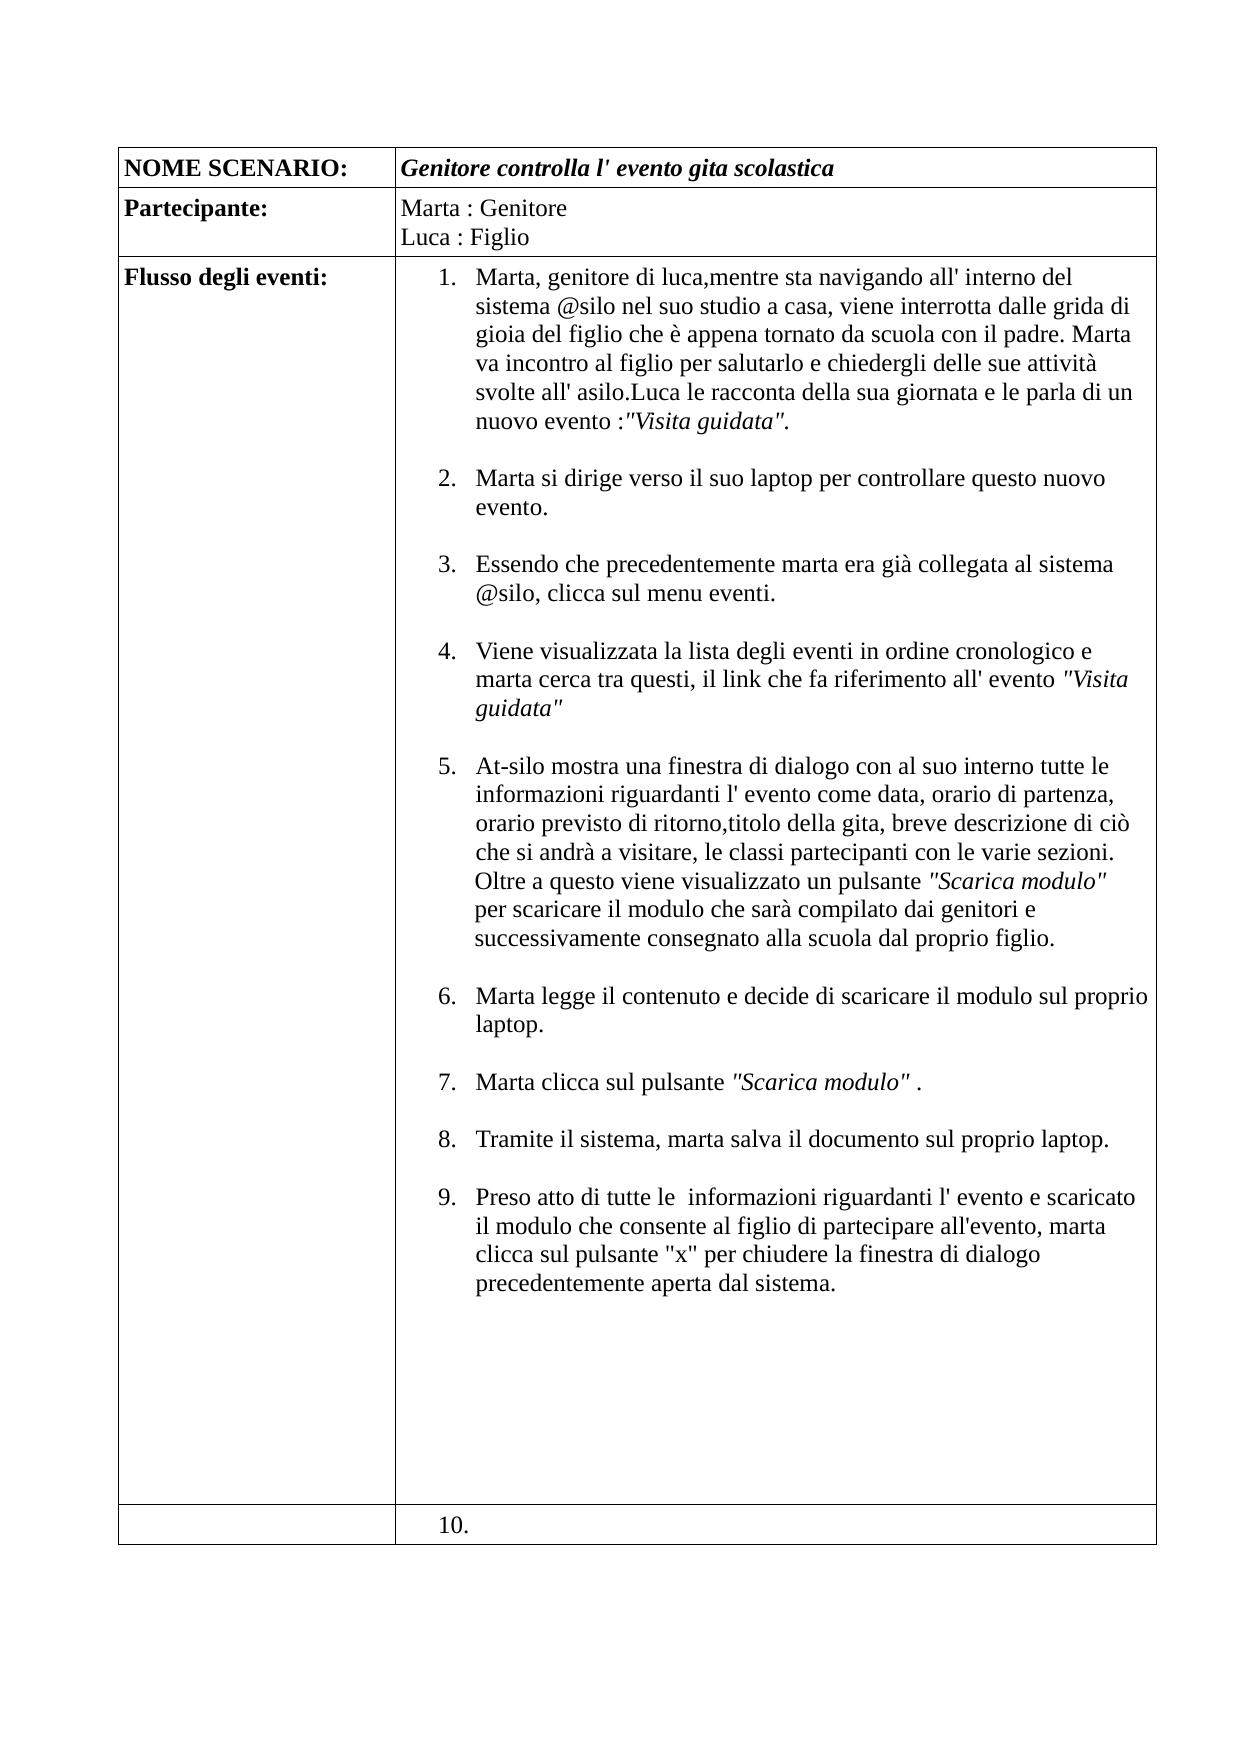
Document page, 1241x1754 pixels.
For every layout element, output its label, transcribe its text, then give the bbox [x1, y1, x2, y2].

table_header NOME SCENARIO: [119, 148, 395, 187]
table_cell [119, 1505, 395, 1544]
table_cell Marta, genitore di luca,mentre sta navigando all' interno del sistema @silo nel suo studio a casa, viene interrotta dalle grida di gioia del figlio che è appena tornato da scuola con il padre. Marta va incontro al figlio per salutarlo e chiedergli delle sue attività svolte all' asilo.Luca le racconta della sua giornata e le parla di un nuovo evento :"Visita guidata". Marta si dirige verso il suo laptop per controllare questo nuovo evento. Essendo che precedentemente marta era già collegata al sistema @silo, clicca sul menu eventi. Viene visualizzata la lista degli eventi in ordine cronologico e marta cerca tra questi, il link che fa riferimento all' evento "Visita guidata" At-silo mostra una finestra di dialogo con al suo interno tutte le informazioni riguardanti l' evento come data, orario di partenza, orario previsto di ritorno,titolo della gita, breve descrizione di ciò che si andrà a visitare, le classi partecipanti con le varie sezioni. Oltre a questo viene visualizzato un pulsante "Scarica modulo" per scaricare il modulo che sarà compilato dai genitori e successivamente consegnato alla scuola dal proprio figlio. Marta legge il contenuto e decide di scaricare il modulo sul proprio laptop. Marta clicca sul pulsante "Scarica modulo" . Tramite il sistema, marta salva il documento sul proprio laptop. Preso atto di tutte le informazioni riguardanti l' evento e scaricato il modulo che consente al figlio di partecipare all'evento, marta clicca sul pulsante "x" per chiudere la finestra di dialogo precedentemente aperta dal sistema. [396, 257, 1156, 1504]
table_cell Partecipante: [119, 188, 395, 256]
table_header Genitore controlla l' evento gita scolastica [396, 148, 1156, 187]
table_cell [396, 1505, 1156, 1544]
table_cell Marta : Genitore Luca : Figlio [396, 188, 1156, 256]
table_cell Flusso degli eventi: [119, 257, 395, 1504]
